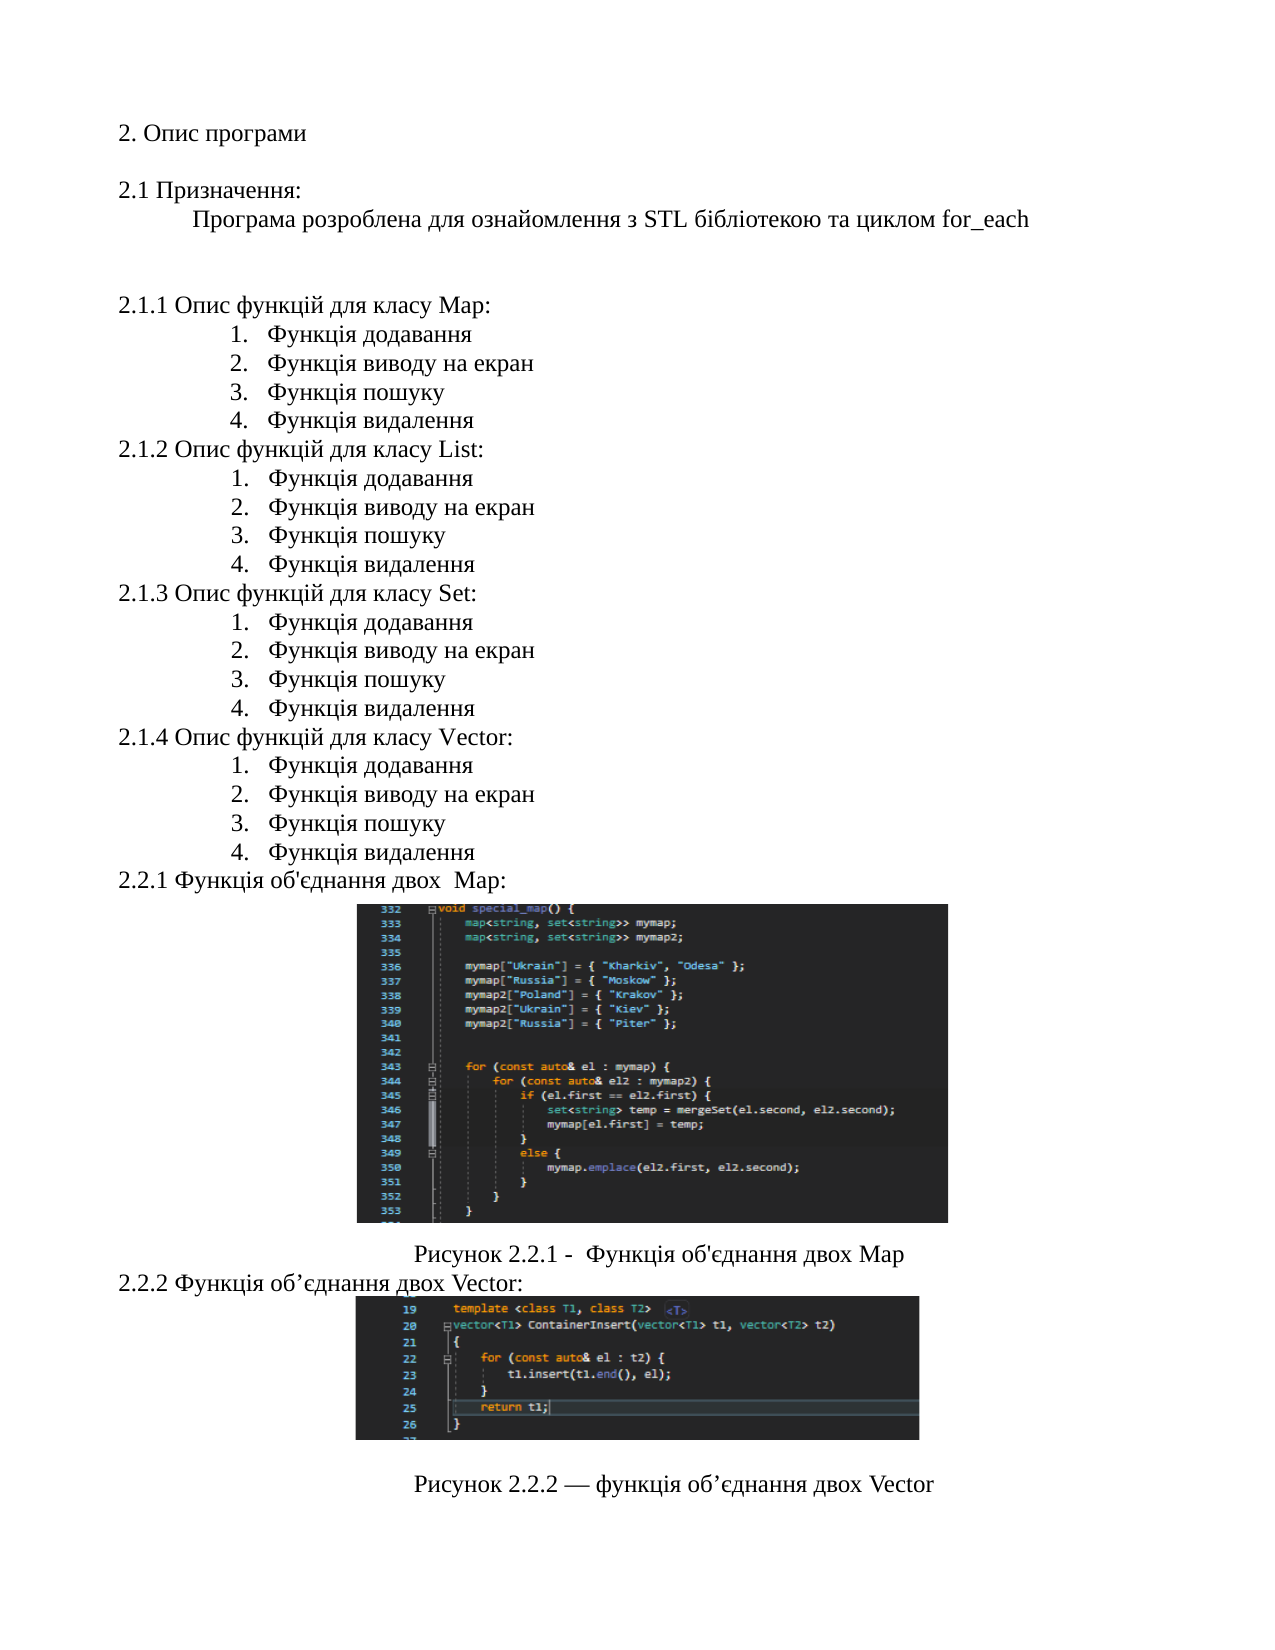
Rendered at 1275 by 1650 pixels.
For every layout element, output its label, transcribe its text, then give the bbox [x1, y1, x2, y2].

picture [356, 904, 949, 1223]
list Функція пошуку [231, 808, 1157, 837]
text 2. Опис програми [118, 118, 1157, 147]
text 2.1 Призначення: [118, 176, 1157, 204]
list Функція додавання [231, 607, 1157, 636]
text 2.1.3 Опис функцій для класу Set: [118, 578, 1157, 607]
text 2.1.1 Опис функцій для класу Map: [118, 291, 1157, 319]
list Функція пошуку [231, 521, 1157, 549]
list Функція видалення [231, 549, 1157, 578]
list Функція пошуку [231, 664, 1157, 693]
list Функція виводу на екран [231, 492, 1157, 521]
text 2.1.2 Опис функцій для класу List: [118, 434, 1157, 463]
list Функція додавання [229, 319, 1157, 348]
text Рисунок 2.2.2 — функція об’єднання двох Vector [118, 1469, 1157, 1498]
list Функція додавання [231, 463, 1157, 492]
text 2.1.4 Опис функцій для класу Vector: [118, 722, 1157, 751]
text 2.2.1 Функція об'єднання двох Map: [118, 866, 1157, 894]
picture [355, 1296, 920, 1440]
list Функція виводу на екран [231, 779, 1157, 808]
list Функція виводу на екран [229, 348, 1157, 377]
text Програма розроблена для ознайомлення з STL бібліотекою та циклом for_each [118, 204, 1157, 233]
list Функція видалення [229, 406, 1157, 434]
text Рисунок 2.2.1 - Функція об'єднання двох Map [118, 1239, 1157, 1268]
list Функція пошуку [229, 377, 1157, 406]
text 2.2.2 Функція об’єднання двох Vector: [118, 1268, 1157, 1297]
list Функція виводу на екран [231, 636, 1157, 664]
list Функція видалення [231, 837, 1157, 866]
list Функція додавання [231, 751, 1157, 779]
list Функція видалення [231, 693, 1157, 722]
